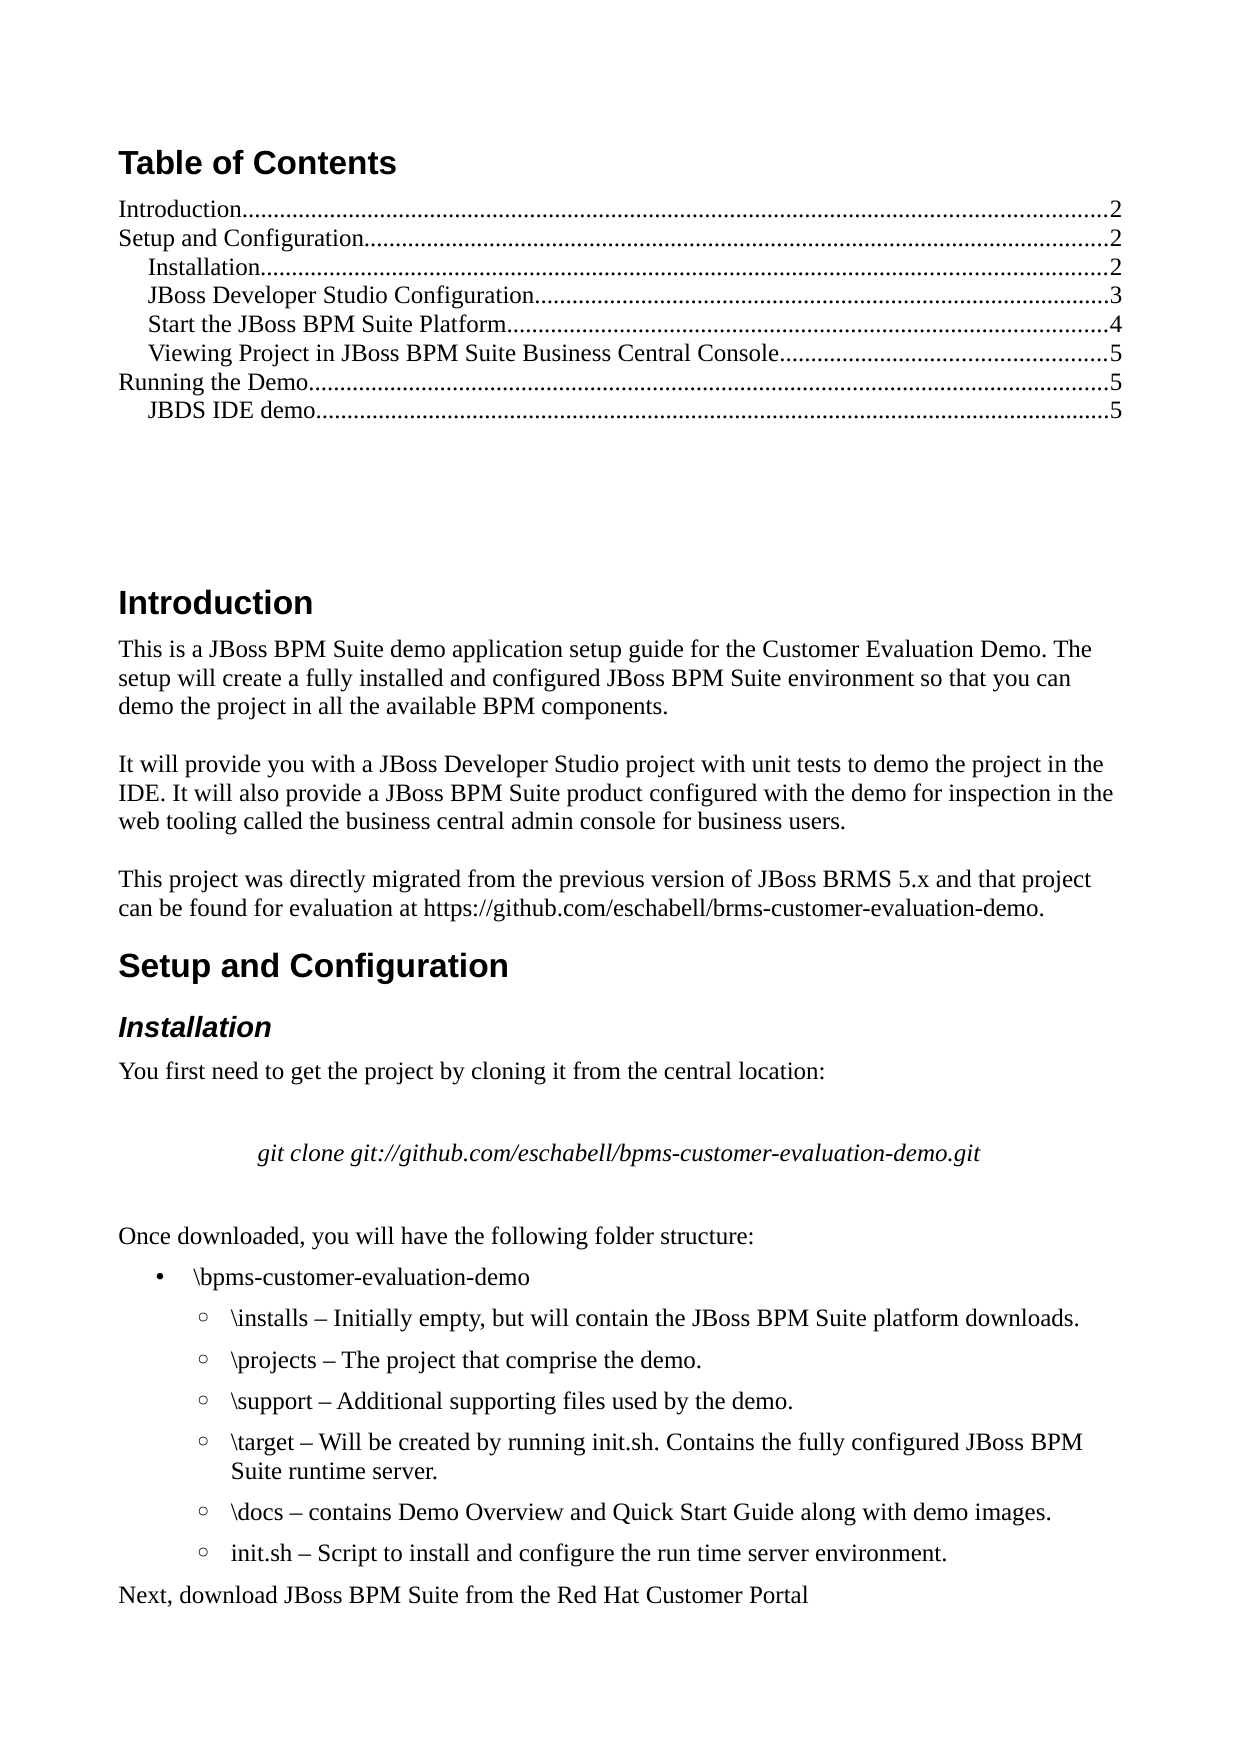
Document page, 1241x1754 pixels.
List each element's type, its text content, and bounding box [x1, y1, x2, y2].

text git clone git://github.com/eschabell/bpms-customer-evaluation-demo.git [118, 1138, 1122, 1167]
text JBDS IDE demo 5 [148, 395, 1122, 424]
text Introduction 2 [118, 194, 1122, 223]
text This project was directly migrated from the previous version of JBoss BRMS 5.x and that project can be found for evaluation at https://github.com/eschabell/brms-customer-evaluation-demo. [118, 864, 1122, 921]
list \projects – The project that comprise the demo. [193, 1345, 1122, 1373]
subtitle Introduction [118, 583, 1122, 621]
list \docs – contains Demo Overview and Quick Start Guide along with demo images. [193, 1497, 1122, 1526]
list \installs – Initially empty, but will contain the JBoss BPM Suite platform downloads. [193, 1303, 1122, 1332]
text You first need to get the project by cloning it from the central location: [118, 1056, 1122, 1085]
text Installation 2 [148, 252, 1122, 280]
text JBoss Developer Studio Configuration 3 [148, 280, 1122, 309]
text Viewing Project in JBoss BPM Suite Business Central Console 5 [148, 338, 1122, 367]
subtitle Setup and Configuration [118, 946, 1122, 985]
text It will provide you with a JBoss Developer Studio project with unit tests to demo the project in the IDE. It will also provide a JBoss BPM Suite product configured with the demo for inspection in the web tooling called the business central admin console for business users. [118, 749, 1122, 835]
text Running the Demo 5 [118, 367, 1122, 395]
text Start the JBoss BPM Suite Platform 4 [148, 309, 1122, 338]
list \support – Additional supporting files used by the demo. [193, 1386, 1122, 1415]
list init.sh – Script to install and configure the run time server environment. [193, 1538, 1122, 1567]
text This is a JBoss BPM Suite demo application setup guide for the Customer Evaluation Demo. The setup will create a fully installed and configured JBoss BPM Suite environment so that you can demo the project in all the available BPM components. [118, 634, 1122, 720]
list \target – Will be created by running init.sh. Contains the fully configured JBoss BPM Suite runtime server. [193, 1427, 1122, 1485]
text Setup and Configuration 2 [118, 223, 1122, 252]
list \bpms-customer-evaluation-demo [156, 1262, 1122, 1291]
text Next, download JBoss BPM Suite from the Red Hat Customer Portal [118, 1580, 1122, 1608]
subtitle Installation [118, 1010, 1122, 1043]
subtitle Table of Contents [118, 143, 1122, 182]
text Once downloaded, you will have the following folder structure: [118, 1221, 1122, 1250]
